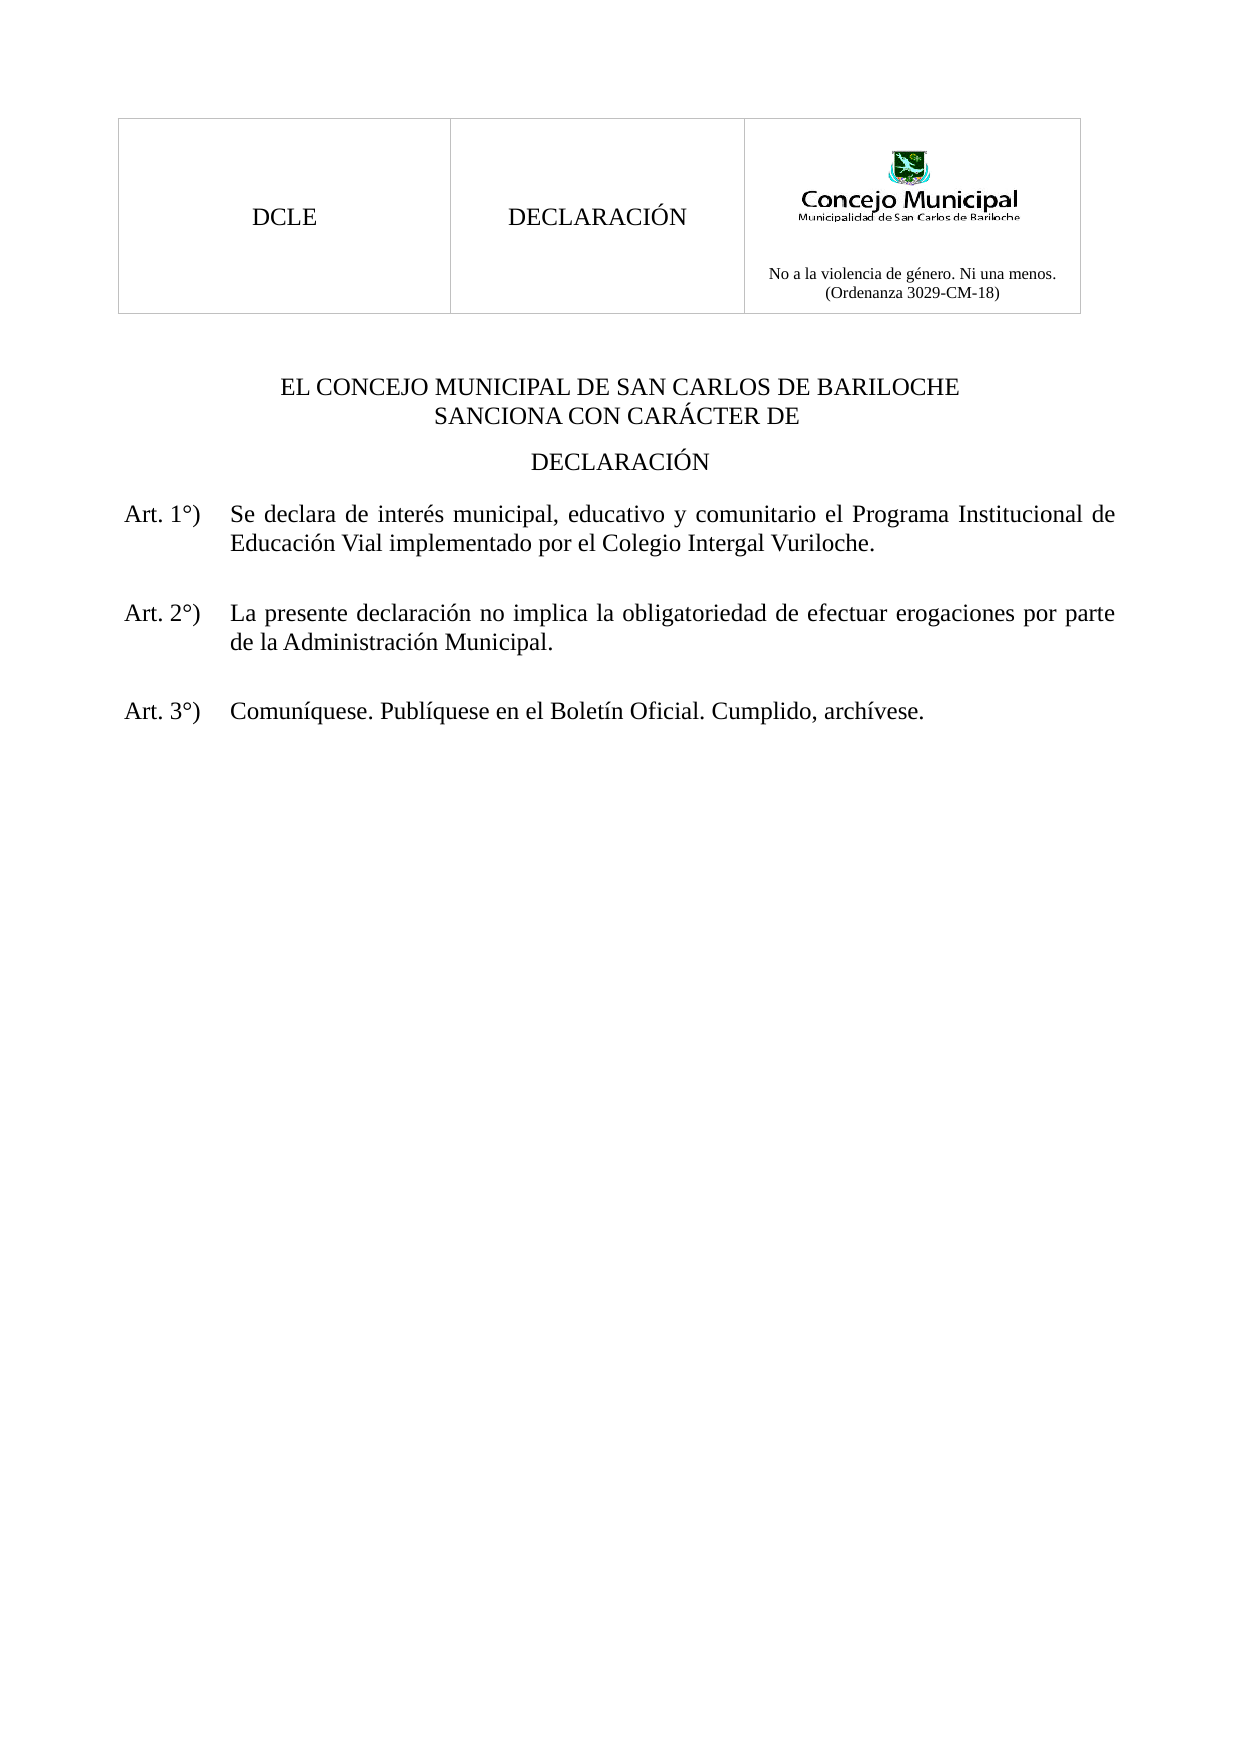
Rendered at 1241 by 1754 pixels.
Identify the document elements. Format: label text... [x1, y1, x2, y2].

table_cell Art. 2°) [118, 592, 224, 691]
text DECLARACIÓN [236, 447, 1004, 476]
table_header Se declara de interés municipal, educativo y comunitario el Programa Institucional de Educación Vial implementado por el Colegio Intergal Vuriloche. [224, 494, 1122, 592]
table_cell Art. 3°) [118, 691, 224, 760]
table_header Art. 1°) [118, 494, 224, 592]
text EL CONCEJO MUNICIPAL DE SAN CARLOS DE BARILOCHE SANCIONA CON CARÁCTER DE [236, 372, 1004, 429]
table_cell Comuníquese. Publíquese en el Boletín Oficial. Cumplido, archívese. [224, 691, 1122, 760]
table_cell La presente declaración no implica la obligatoriedad de efectuar erogaciones por parte de la Administración Municipal. [224, 592, 1122, 691]
